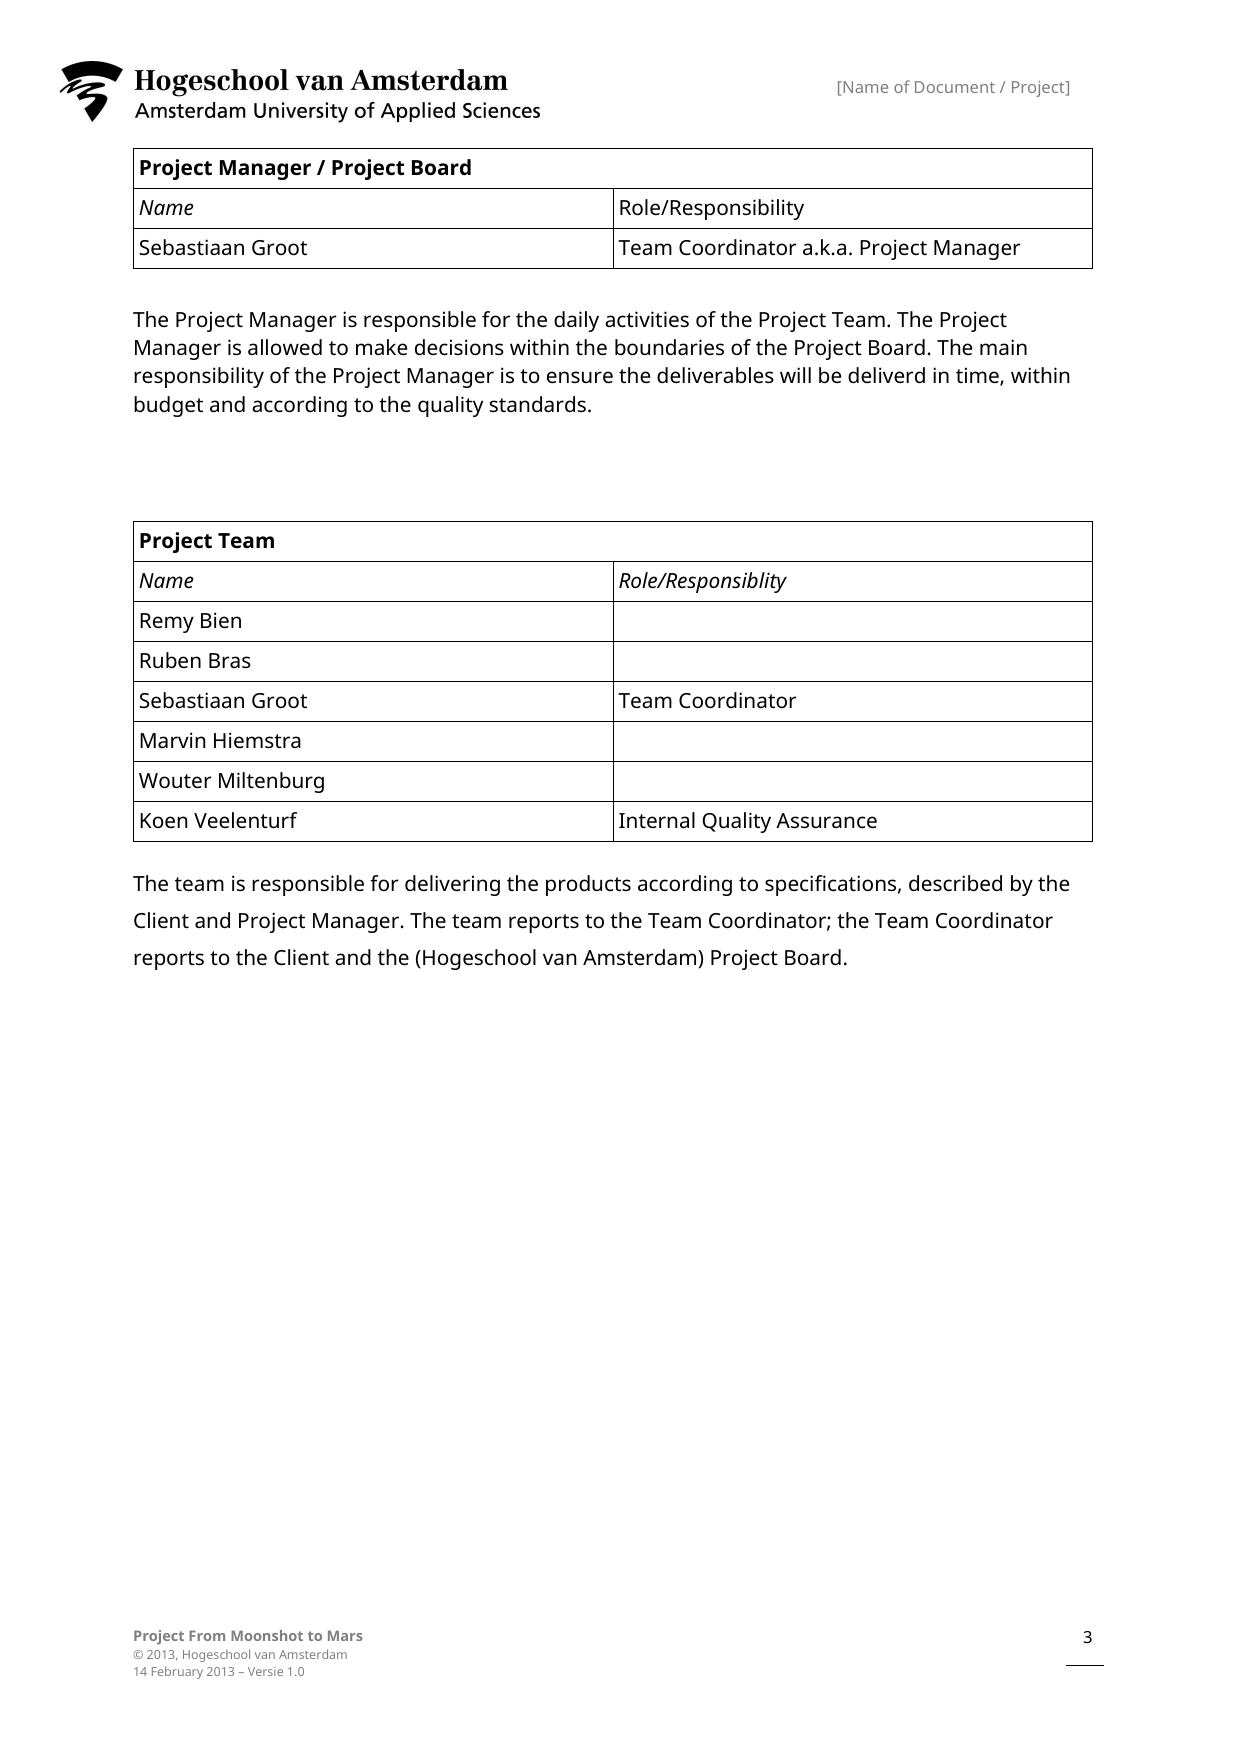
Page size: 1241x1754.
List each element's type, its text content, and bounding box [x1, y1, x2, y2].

table_cell Ruben Bras [134, 642, 613, 681]
text The Project Manager is responsible for the daily activities of the Project Team. The Project Manager is allowed to make decisions within the boundaries of the Project Board. The main responsibility of the Project Manager is to ensure the deliverables will be deliverd in time, within budget and according to the quality standards. [133, 305, 1092, 418]
table_cell Wouter Miltenburg [134, 762, 613, 801]
table_cell [614, 762, 1092, 801]
table_cell Role/Responsiblity [614, 562, 1092, 601]
text The team is responsible for delivering the products according to specifications, described by the Client and Project Manager. The team reports to the Team Coordinator; the Team Coordinator reports to the Client and the (Hogeschool van Amsterdam) Project Board. [133, 869, 1092, 971]
table_cell Sebastiaan Groot [134, 229, 613, 268]
table_cell Role/Responsibility [614, 189, 1092, 228]
table_cell [614, 722, 1092, 761]
table_cell Name [134, 562, 613, 601]
table_header Project Manager / Project Board [134, 149, 1092, 188]
table_cell [614, 642, 1092, 681]
table_cell Team Coordinator [614, 682, 1092, 721]
table_cell Sebastiaan Groot [134, 682, 613, 721]
table_cell Name [134, 189, 613, 228]
table_cell Internal Quality Assurance [614, 802, 1092, 841]
table_header Project Team [134, 522, 1092, 561]
table_cell [614, 602, 1092, 641]
table_cell Team Coordinator a.k.a. Project Manager [614, 229, 1092, 268]
table_cell Remy Bien [134, 602, 613, 641]
table_cell Marvin Hiemstra [134, 722, 613, 761]
picture [0, 0, 622, 123]
table_cell Koen Veelenturf [134, 802, 613, 841]
